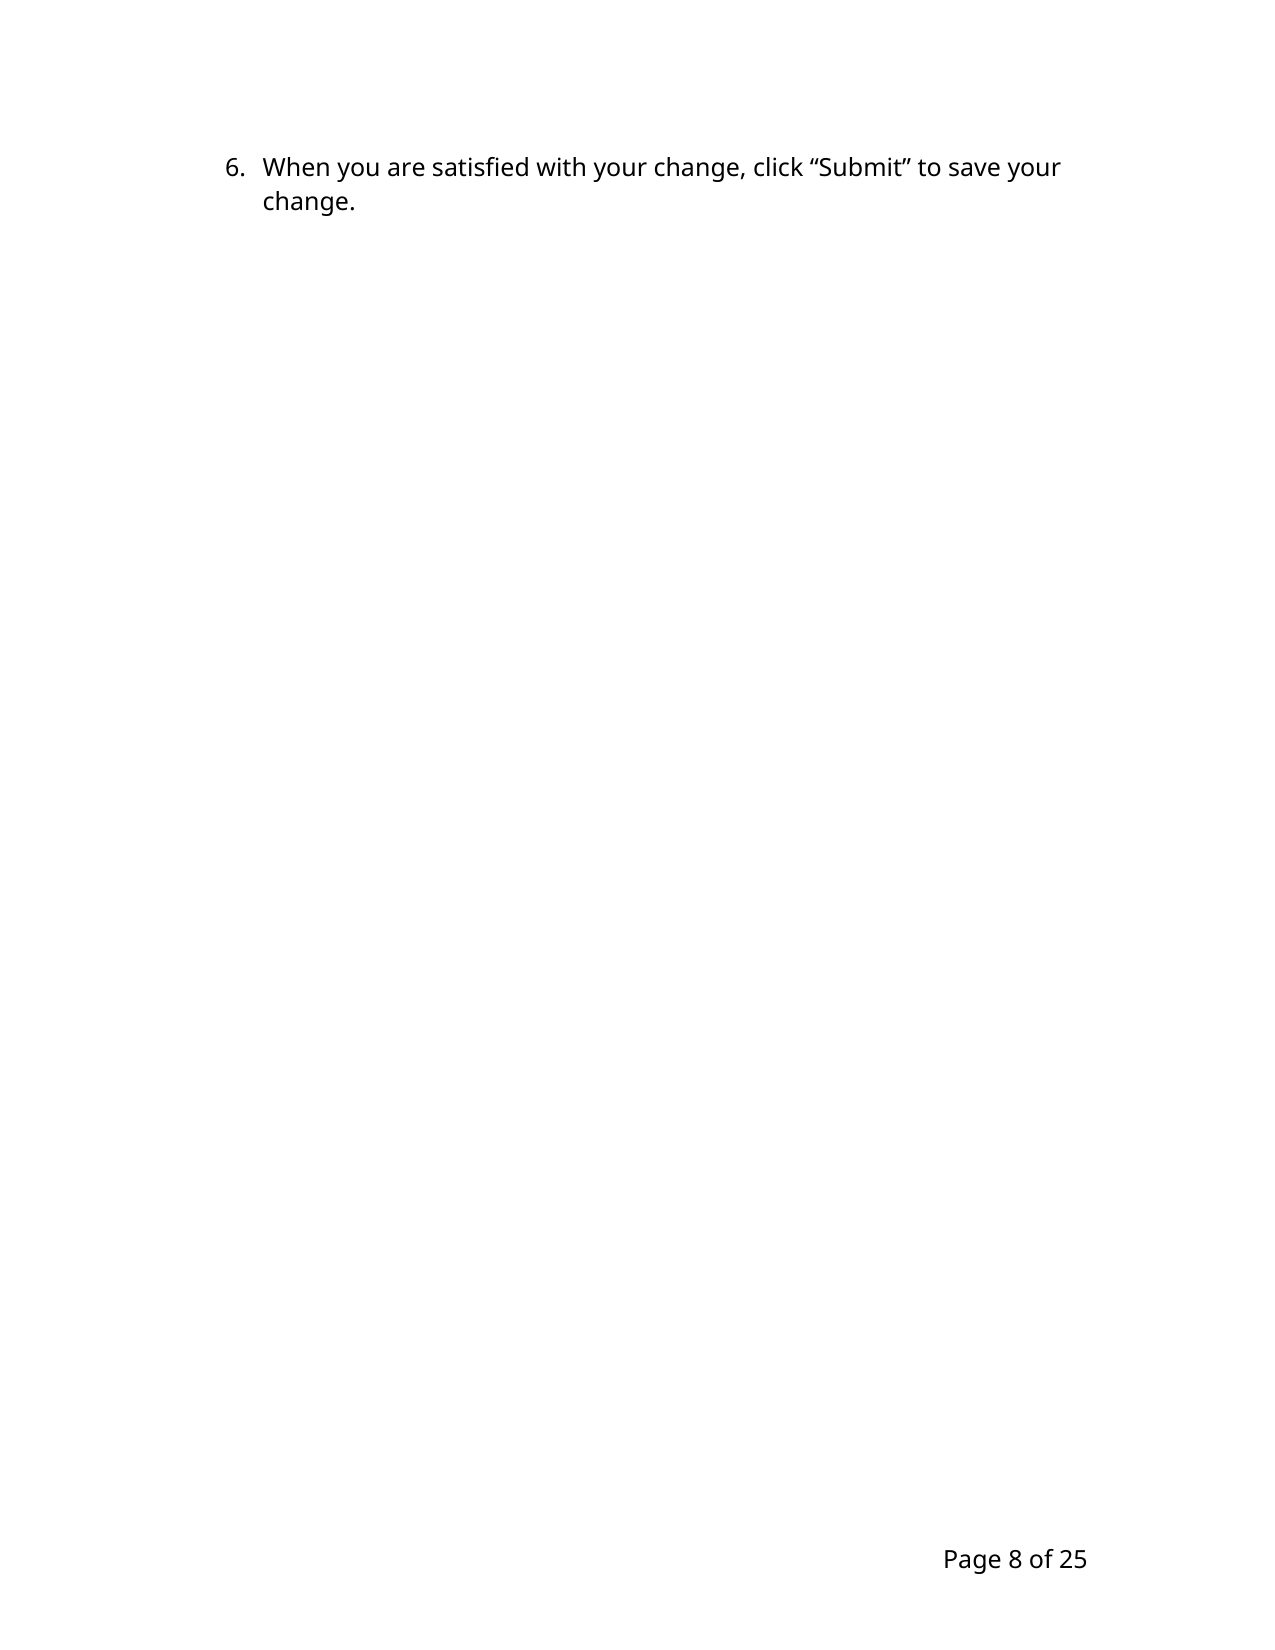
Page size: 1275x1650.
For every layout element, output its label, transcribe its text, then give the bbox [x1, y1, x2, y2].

list When you are satisfied with your change, click “Submit” to save your change. [225, 150, 1087, 218]
